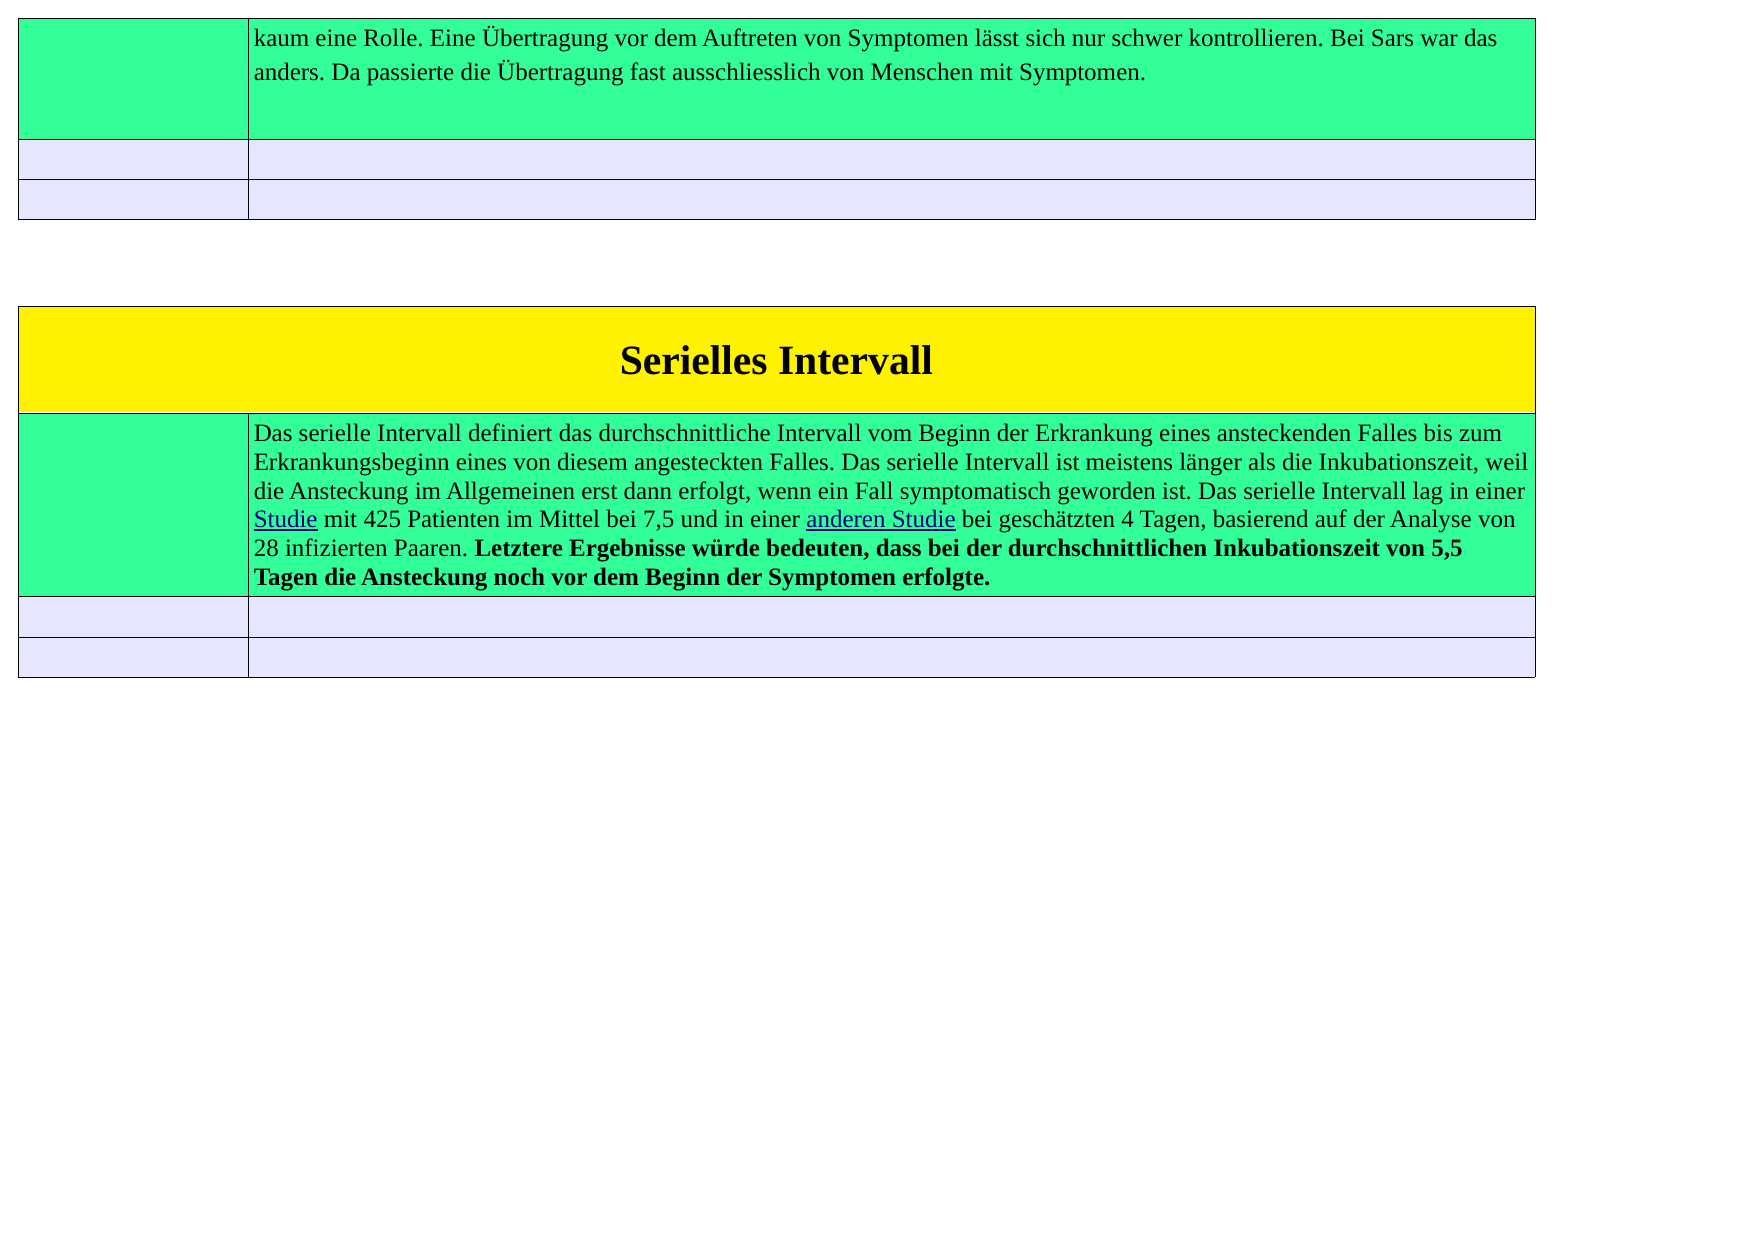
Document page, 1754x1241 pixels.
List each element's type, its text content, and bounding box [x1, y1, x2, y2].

table_cell [19, 597, 248, 637]
table_cell [19, 180, 248, 219]
table_cell [19, 19, 248, 139]
table_cell Das serielle Intervall definiert das durchschnittliche Intervall vom Beginn der Erkrankung eines ansteckenden Falles bis zum Erkrankungsbeginn eines von diesem angesteckten Falles. Das serielle Intervall ist meistens länger als die Inkubationszeit, weil die Ansteckung im Allgemeinen erst dann erfolgt, wenn ein Fall symptomatisch geworden ist. Das serielle Intervall lag in einer Studie mit 425 Patienten im Mittel bei 7,5 und in einer anderen Studie bei geschätzten 4 Tagen, basierend auf der Analyse von 28 infizierten Paaren. Letztere Ergebnisse würde bedeuten, dass bei der durchschnittlichen Inkubationszeit von 5,5 Tagen die Ansteckung noch vor dem Beginn der Symptomen erfolgte. [249, 414, 1535, 596]
table_cell [249, 638, 1535, 677]
table_cell [19, 414, 248, 596]
table_cell [19, 638, 248, 677]
table_cell [249, 140, 1535, 179]
table_cell [249, 597, 1535, 637]
table_cell [19, 140, 248, 179]
table_header Serielles Intervall [19, 307, 1535, 412]
table_cell [249, 180, 1535, 219]
table_cell kaum eine Rolle. Eine Übertragung vor dem Auftreten von Symptomen lässt sich nur schwer kontrollieren. Bei Sars war das anders. Da passierte die Übertragung fast ausschliesslich von Menschen mit Symptomen. [249, 19, 1535, 139]
